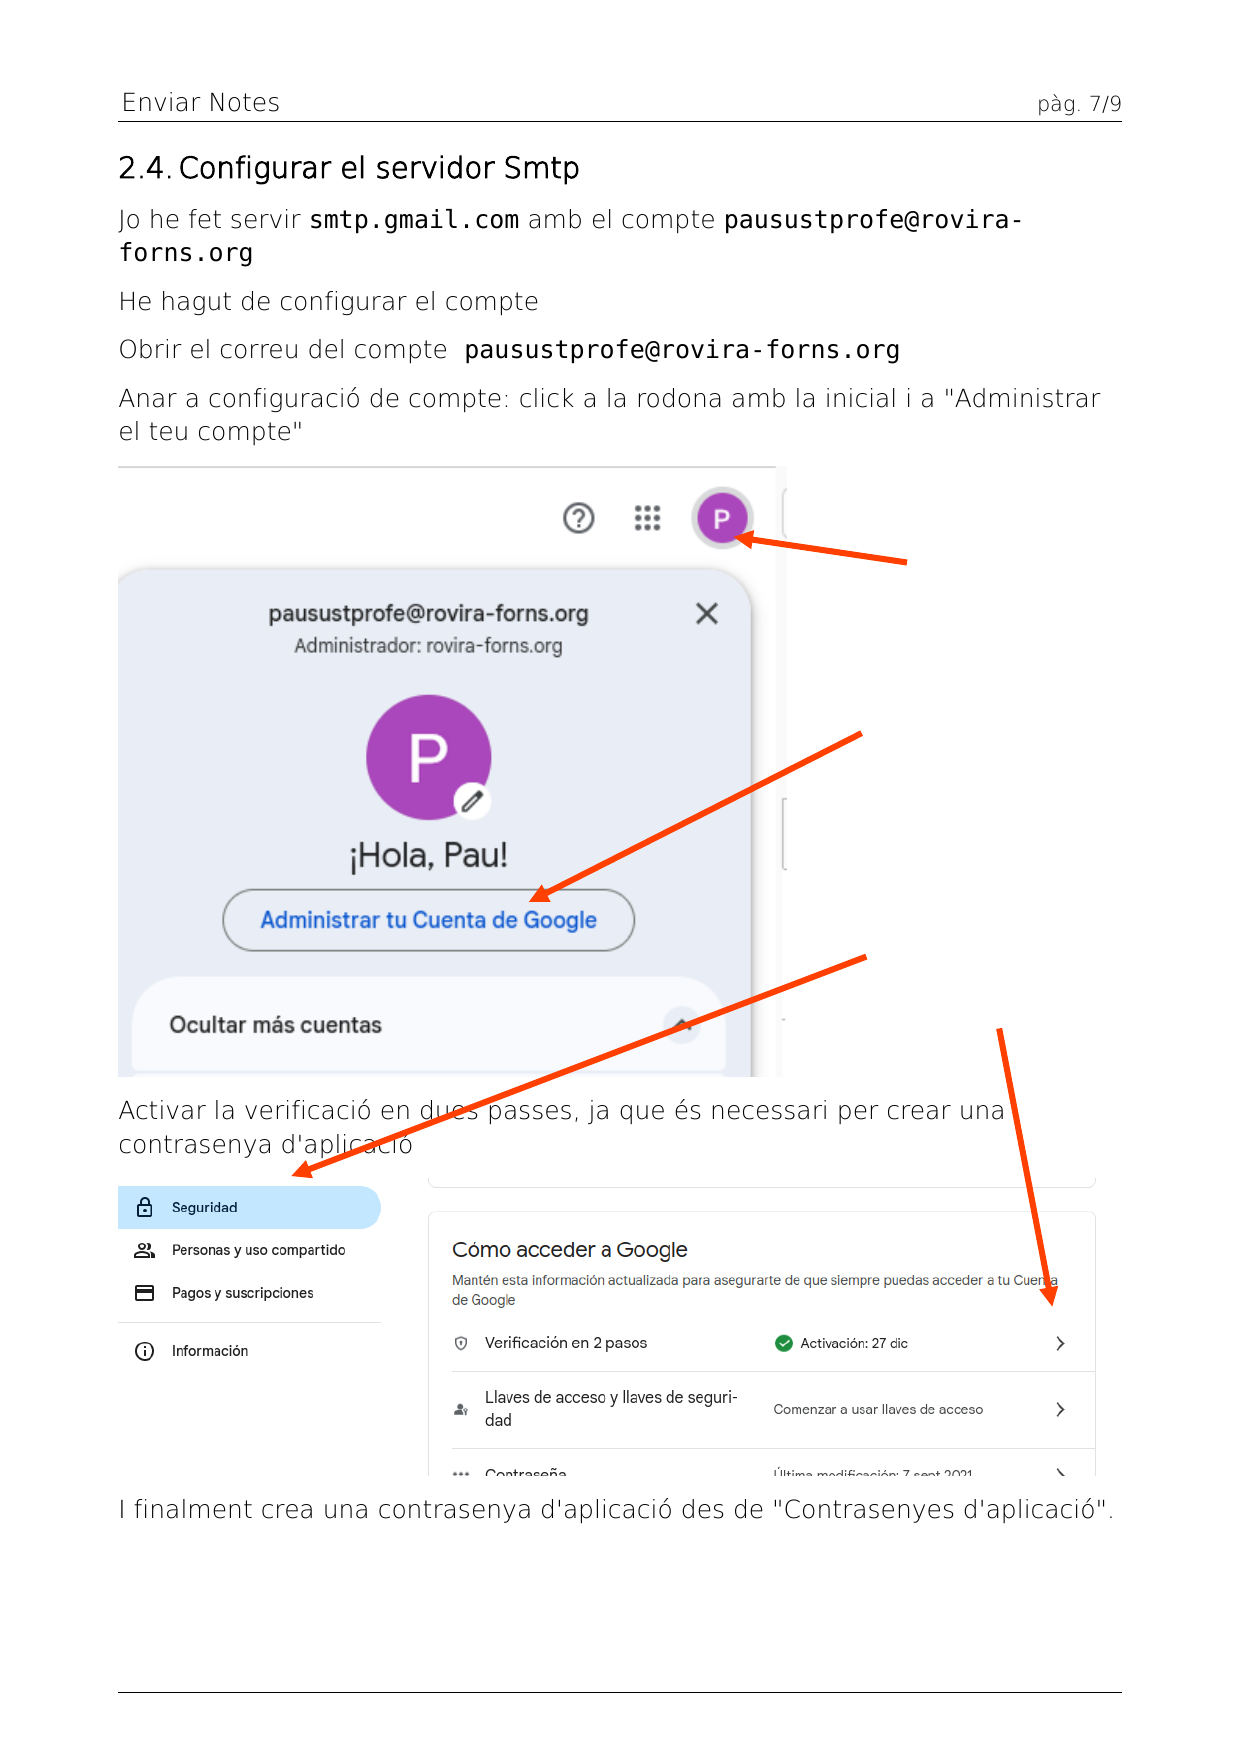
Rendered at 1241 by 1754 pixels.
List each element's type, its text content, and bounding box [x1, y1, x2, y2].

text Anar a configuració de compte: click a la rodona amb la inicial i a "Administrar el teu compte" [118, 384, 1122, 447]
text Activar la verificació en dues passes, ja que és necessari per crear una contrasenya d'aplicació [1016, 1096, 1122, 1159]
picture [118, 1178, 1123, 1476]
picture [118, 466, 787, 1077]
text Obrir el correu del compte pausustprofe@rovira-forns.org [118, 335, 1122, 364]
text I finalment crea una contrasenya d'aplicació des de "Contrasenyes d'aplicació". [118, 1495, 1122, 1524]
text Jo he fet servir smtp.gmail.com amb el compte pausustprofe@rovira-forns.org [118, 205, 1122, 267]
text He hagut de configurar el compte [118, 287, 1122, 316]
picture [562, 991, 787, 1077]
subtitle Configurar el servidor Smtp [118, 151, 1122, 185]
text Activar la verificació en dues passes, ja que és necessari per crear una contrasenya d'aplicació [118, 1096, 489, 1159]
text Activar la verificació en dues passes, ja que és necessari per crear una contrasenya d'aplicació [348, 1096, 1020, 1159]
